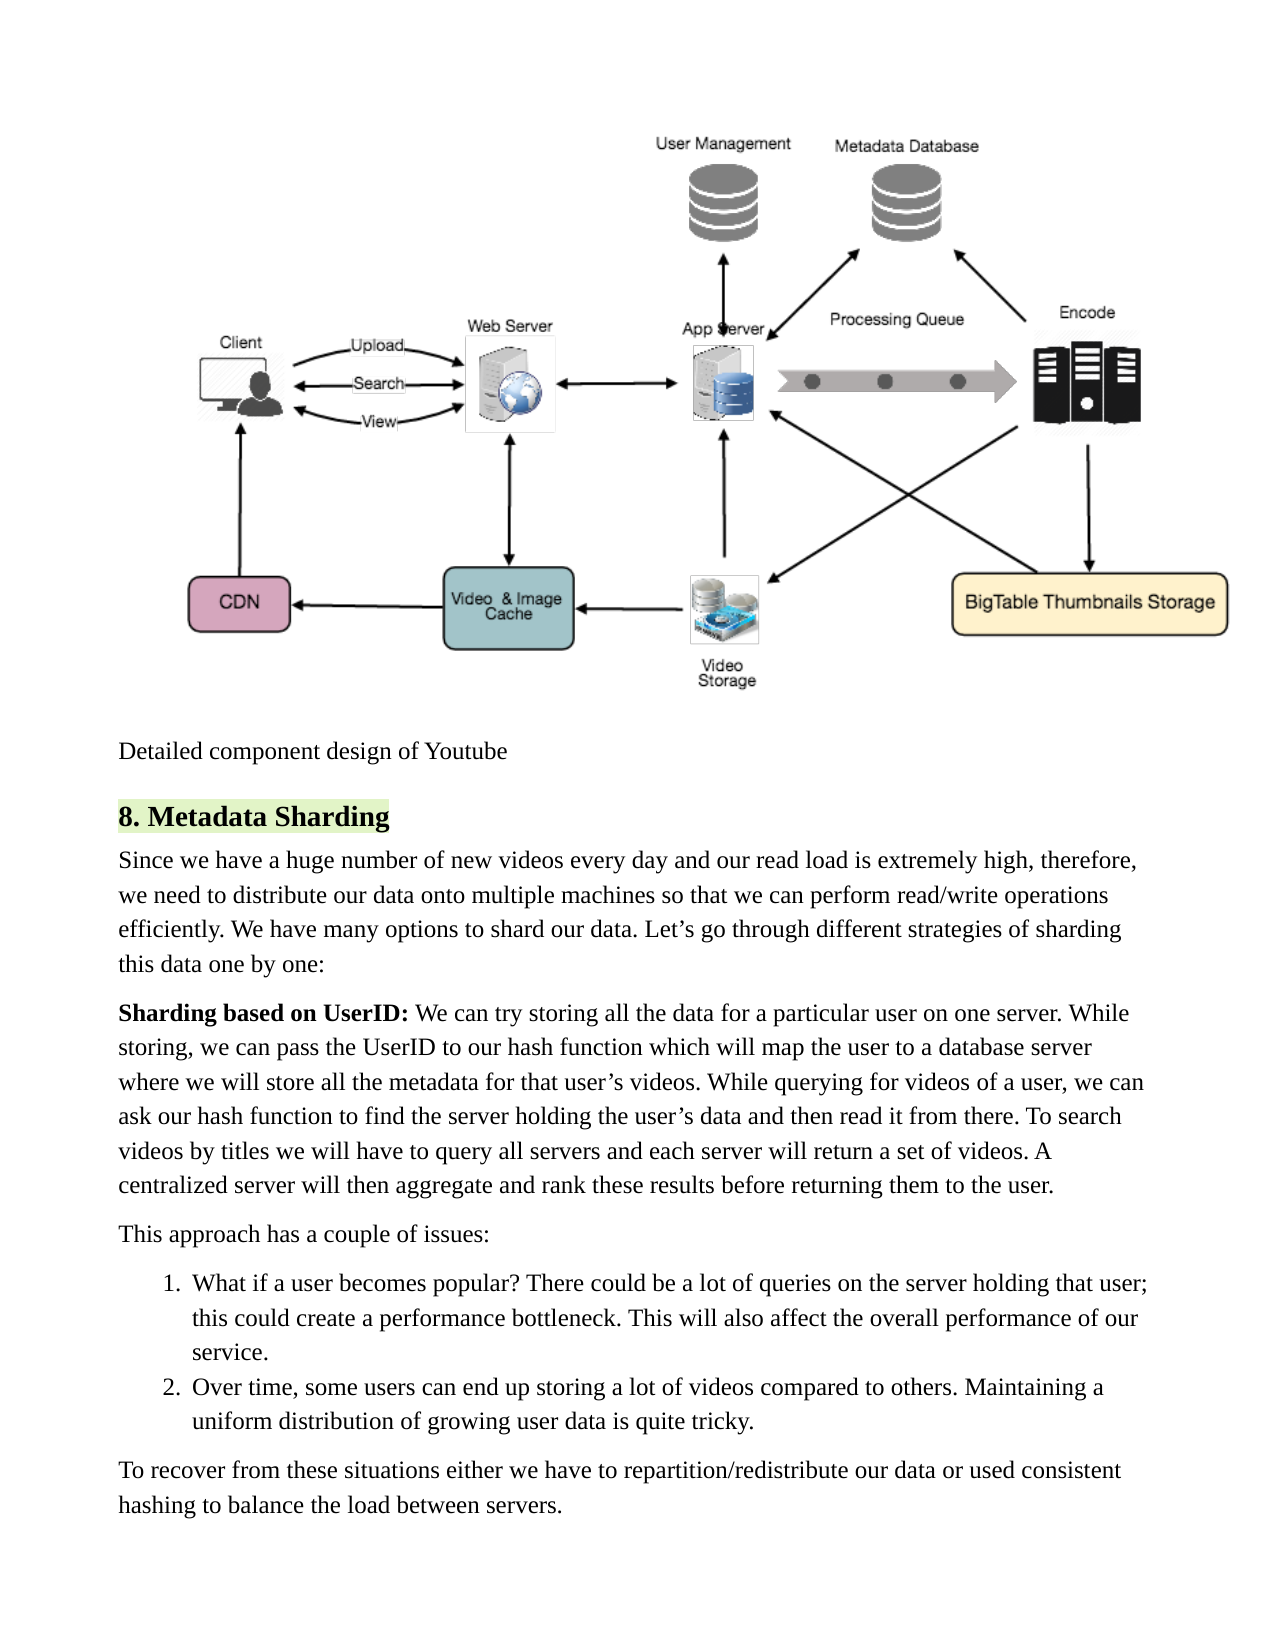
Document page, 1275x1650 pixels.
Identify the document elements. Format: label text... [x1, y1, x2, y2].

subtitle 8. Metadata Sharding [118, 799, 1157, 833]
text Since we have a huge number of new videos every day and our read load is extremely high, therefore, we need to distribute our data onto multiple machines so that we can perform read/write operations efficiently. We have many options to shard our data. Let’s go through different strategies of sharding this data one by one: [118, 845, 1157, 978]
text To recover from these situations either we have to repartition/redistribute our data or used consistent hashing to balance the load between servers. [118, 1455, 1157, 1519]
picture [118, 118, 1275, 730]
text Sharding based on UserID: We can try storing all the data for a particular user on one server. While storing, we can pass the UserID to our hash function which will map the user to a database server where we will store all the metadata for that user’s videos. While querying for videos of a user, we can ask our hash function to find the server holding the user’s data and then read it from there. To search videos by titles we will have to query all servers and each server will return a set of videos. A centralized server will then aggregate and rank these results before returning them to the user. [118, 998, 1157, 1199]
list What if a user becomes popular? There could be a lot of queries on the server holding that user; this could create a performance bottleneck. This will also affect the overall performance of our service. [162, 1268, 1157, 1366]
text This approach has a couple of issues: [118, 1219, 1157, 1248]
list Over time, some users can end up storing a lot of videos compared to others. Maintaining a uniform distribution of growing user data is quite tricky. [162, 1372, 1157, 1435]
text Detailed component design of Youtube [118, 736, 1157, 764]
